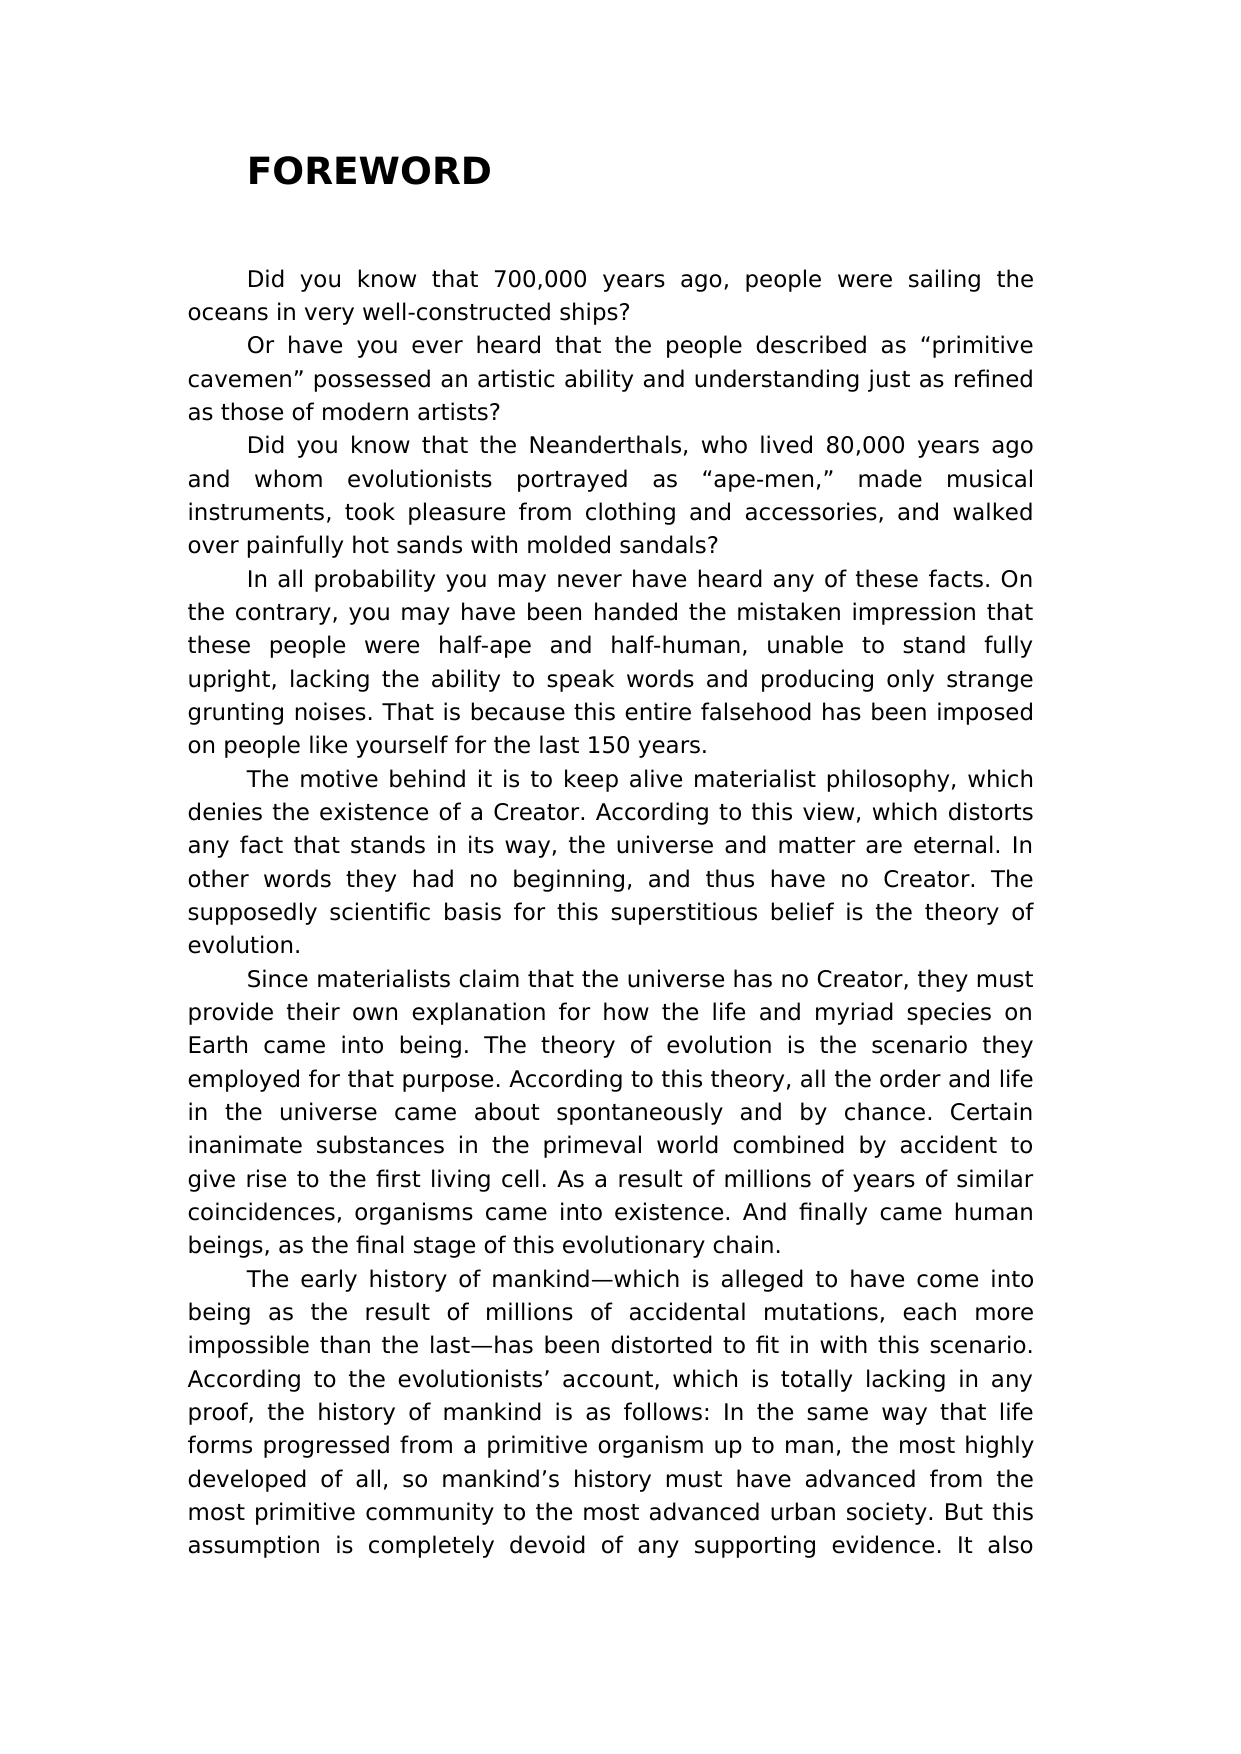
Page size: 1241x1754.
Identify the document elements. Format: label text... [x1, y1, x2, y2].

text The early history of mankind—which is alleged to have come into being as the result of millions of accidental mutations, each more impossible than the last—has been distorted to fit in with this scenario. According to the evolutionists’ account, which is totally lacking in any proof, the history of mankind is as follows: In the same way that life forms progressed from a primitive organism up to man, the most highly developed of all, so mankind’s history must have advanced from the most primitive community to the most advanced urban society. But this assumption is completely devoid of any supporting evidence. It also [187, 1260, 1035, 1560]
subtitle FOREWORD [187, 150, 1035, 194]
text Or have you ever heard that the people described as “primitive cavemen” possessed an artistic ability and understanding just as refined as those of modern artists? [187, 327, 1035, 427]
text Did you know that the Neanderthals, who lived 80,000 years ago and whom evolutionists portrayed as “ape-men,” made musical instruments, took pleasure from clothing and accessories, and walked over painfully hot sands with molded sandals? [187, 427, 1035, 560]
text Since materialists claim that the universe has no Creator, they must provide their own explanation for how the life and myriad species on Earth came into being. The theory of evolution is the scenario they employed for that purpose. According to this theory, all the order and life in the universe came about spontaneously and by chance. Certain inanimate substances in the primeval world combined by accident to give rise to the first living cell. As a result of millions of years of similar coincidences, organisms came into existence. And finally came human beings, as the final stage of this evolutionary chain. [187, 960, 1035, 1260]
text The motive behind it is to keep alive materialist philosophy, which denies the existence of a Creator. According to this view, which distorts any fact that stands in its way, the universe and matter are eternal. In other words they had no beginning, and thus have no Creator. The supposedly scientific basis for this superstitious belief is the theory of evolution. [187, 760, 1035, 960]
text In all probability you may never have heard any of these facts. On the contrary, you may have been handed the mistaken impression that these people were half-ape and half-human, unable to stand fully upright, lacking the ability to speak words and producing only strange grunting noises. That is because this entire falsehood has been imposed on people like yourself for the last 150 years. [187, 560, 1035, 760]
text Did you know that 700,000 years ago, people were sailing the oceans in very well-constructed ships? [187, 260, 1035, 327]
